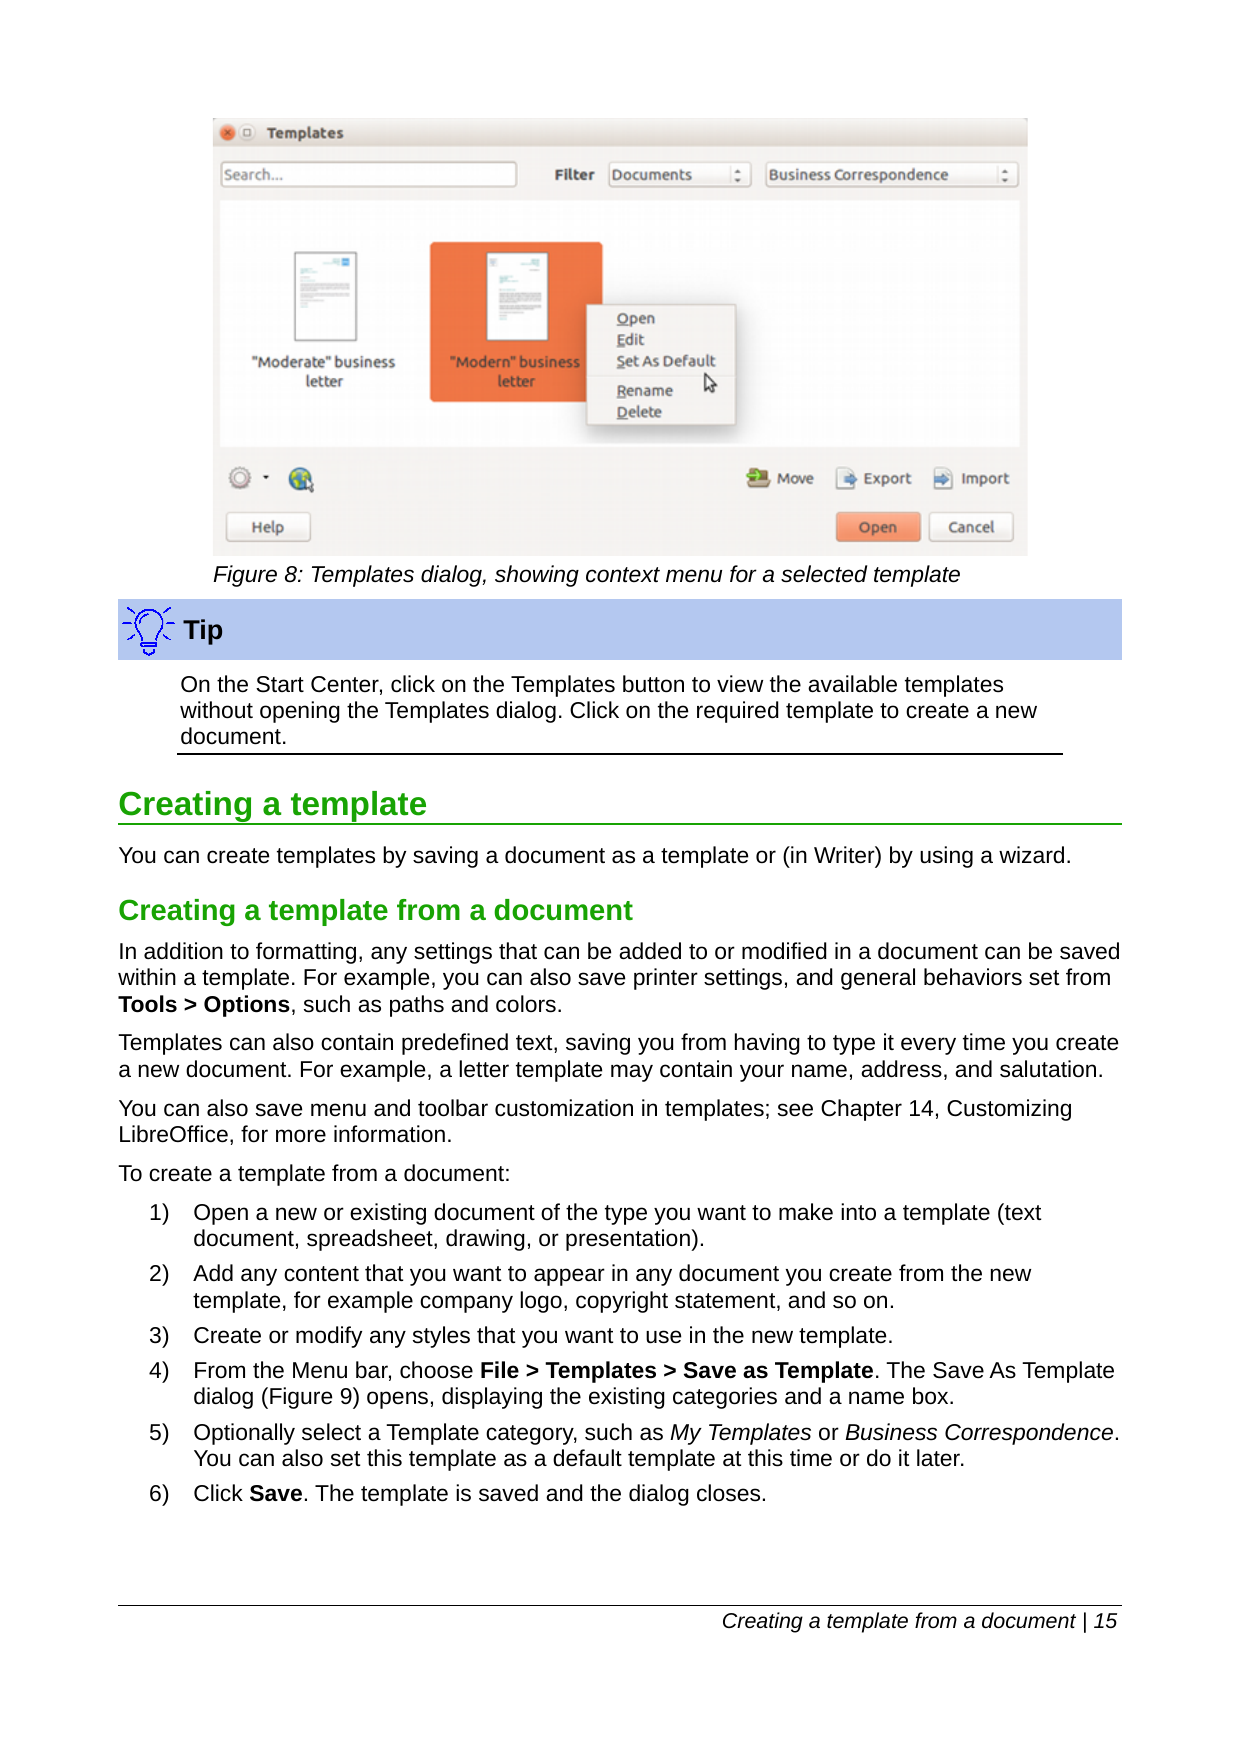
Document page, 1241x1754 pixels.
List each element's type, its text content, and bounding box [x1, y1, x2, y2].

text To create a template from a document: [118, 1160, 1122, 1186]
subtitle Creating a template [118, 784, 1122, 823]
text Templates can also contain predefined text, saving you from having to type it every time you create a new document. For example, a letter template may contain your name, address, and salutation. [118, 1029, 1122, 1082]
list Create or modify any styles that you want to use in the new template. [169, 1322, 1122, 1348]
text You can also save menu and toolbar customization in templates; see Chapter 14, Customizing LibreOffice, for more information. [118, 1094, 1122, 1147]
picture [119, 599, 179, 660]
list Open a new or existing document of the type you want to make into a template (text document, spreadsheet, drawing, or presentation). [169, 1199, 1122, 1251]
text In addition to formatting, any settings that can be added to or modified in a document can be saved within a template. For example, you can also save printer settings, and general behaviors set from Tools > Options, such as paths and colors. [118, 938, 1122, 1017]
list Optionally select a Template category, such as My Templates or Business Correspondence. You can also set this template as a default template at this time or do it later. [169, 1418, 1122, 1471]
picture [212, 118, 1028, 556]
text Figure 8: Templates dialog, showing context menu for a selected template [213, 556, 1027, 587]
list From the Menu bar, choose File > Templates > Save as Template. The Save As Template dialog (Figure 9) opens, displaying the existing categories and a name box. [169, 1357, 1122, 1410]
text On the Start Center, click on the Templates button to view the available templates without opening the Templates dialog. Click on the required template to create a new document. [177, 668, 1063, 753]
list Add any content that you want to appear in any document you create from the new template, for example company logo, copyright statement, and so on. [169, 1260, 1122, 1313]
list Click Save. The template is saved and the dialog closes. [169, 1480, 1122, 1506]
text You can create templates by saving a document as a template or (in Writer) by using a wizard. [118, 842, 1122, 869]
subtitle Creating a template from a document [118, 892, 1122, 926]
subtitle Tip [179, 599, 1122, 660]
